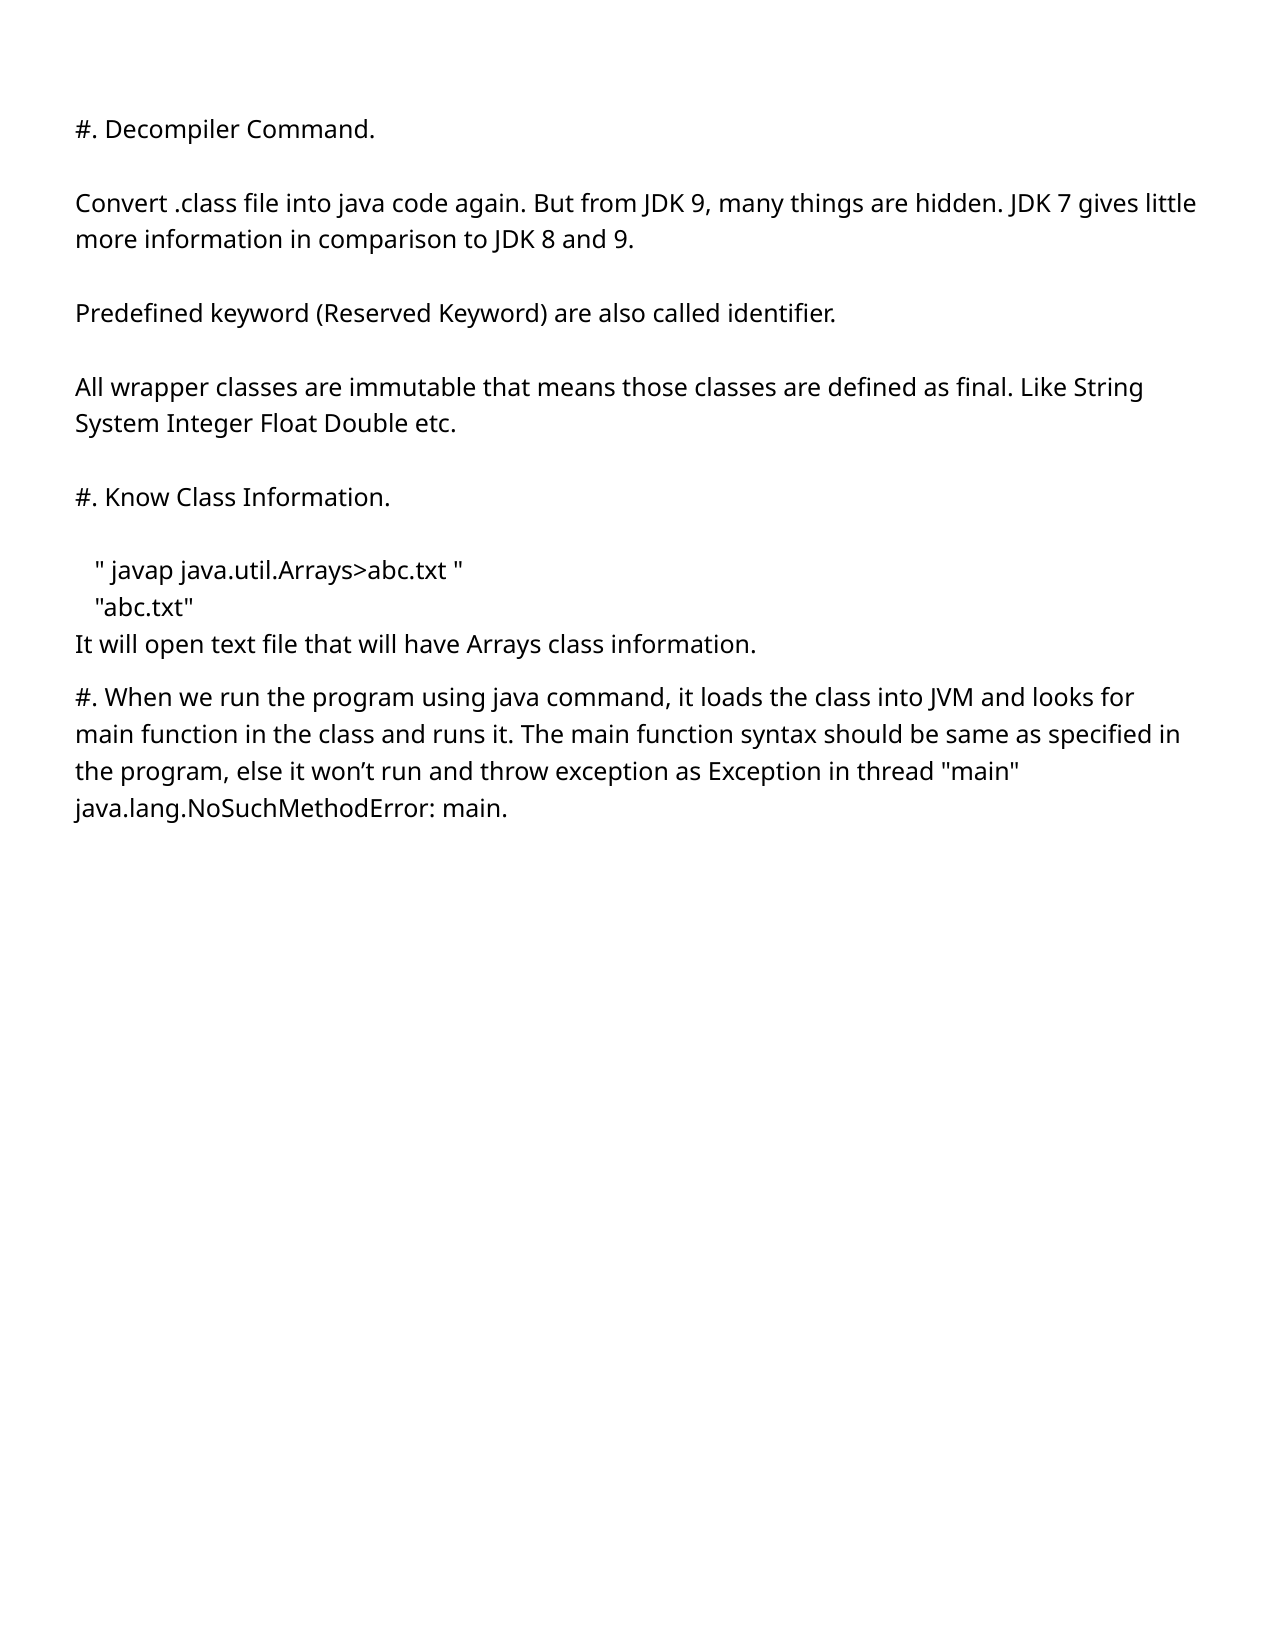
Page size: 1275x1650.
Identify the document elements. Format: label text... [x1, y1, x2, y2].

text #. Decompiler Command. Convert .class file into java code again. But from JDK 9, many things are hidden. JDK 7 gives little more information in comparison to JDK 8 and 9. Predefined keyword (Reserved Keyword) are also called identifier. All wrapper classes are immutable that means those classes are defined as final. Like String System Integer Float Double etc. #. Know Class Information. " javap java.util.Arrays>abc.txt " "abc.txt" It will open text file that will have Arrays class information. [75, 75, 1200, 661]
text #. When we run the program using java command, it loads the class into JVM and looks for main function in the class and runs it. The main function syntax should be same as specified in the program, else it won’t run and throw exception as Exception in thread "main" java.lang.NoSuchMethodError: main. [75, 680, 1200, 824]
